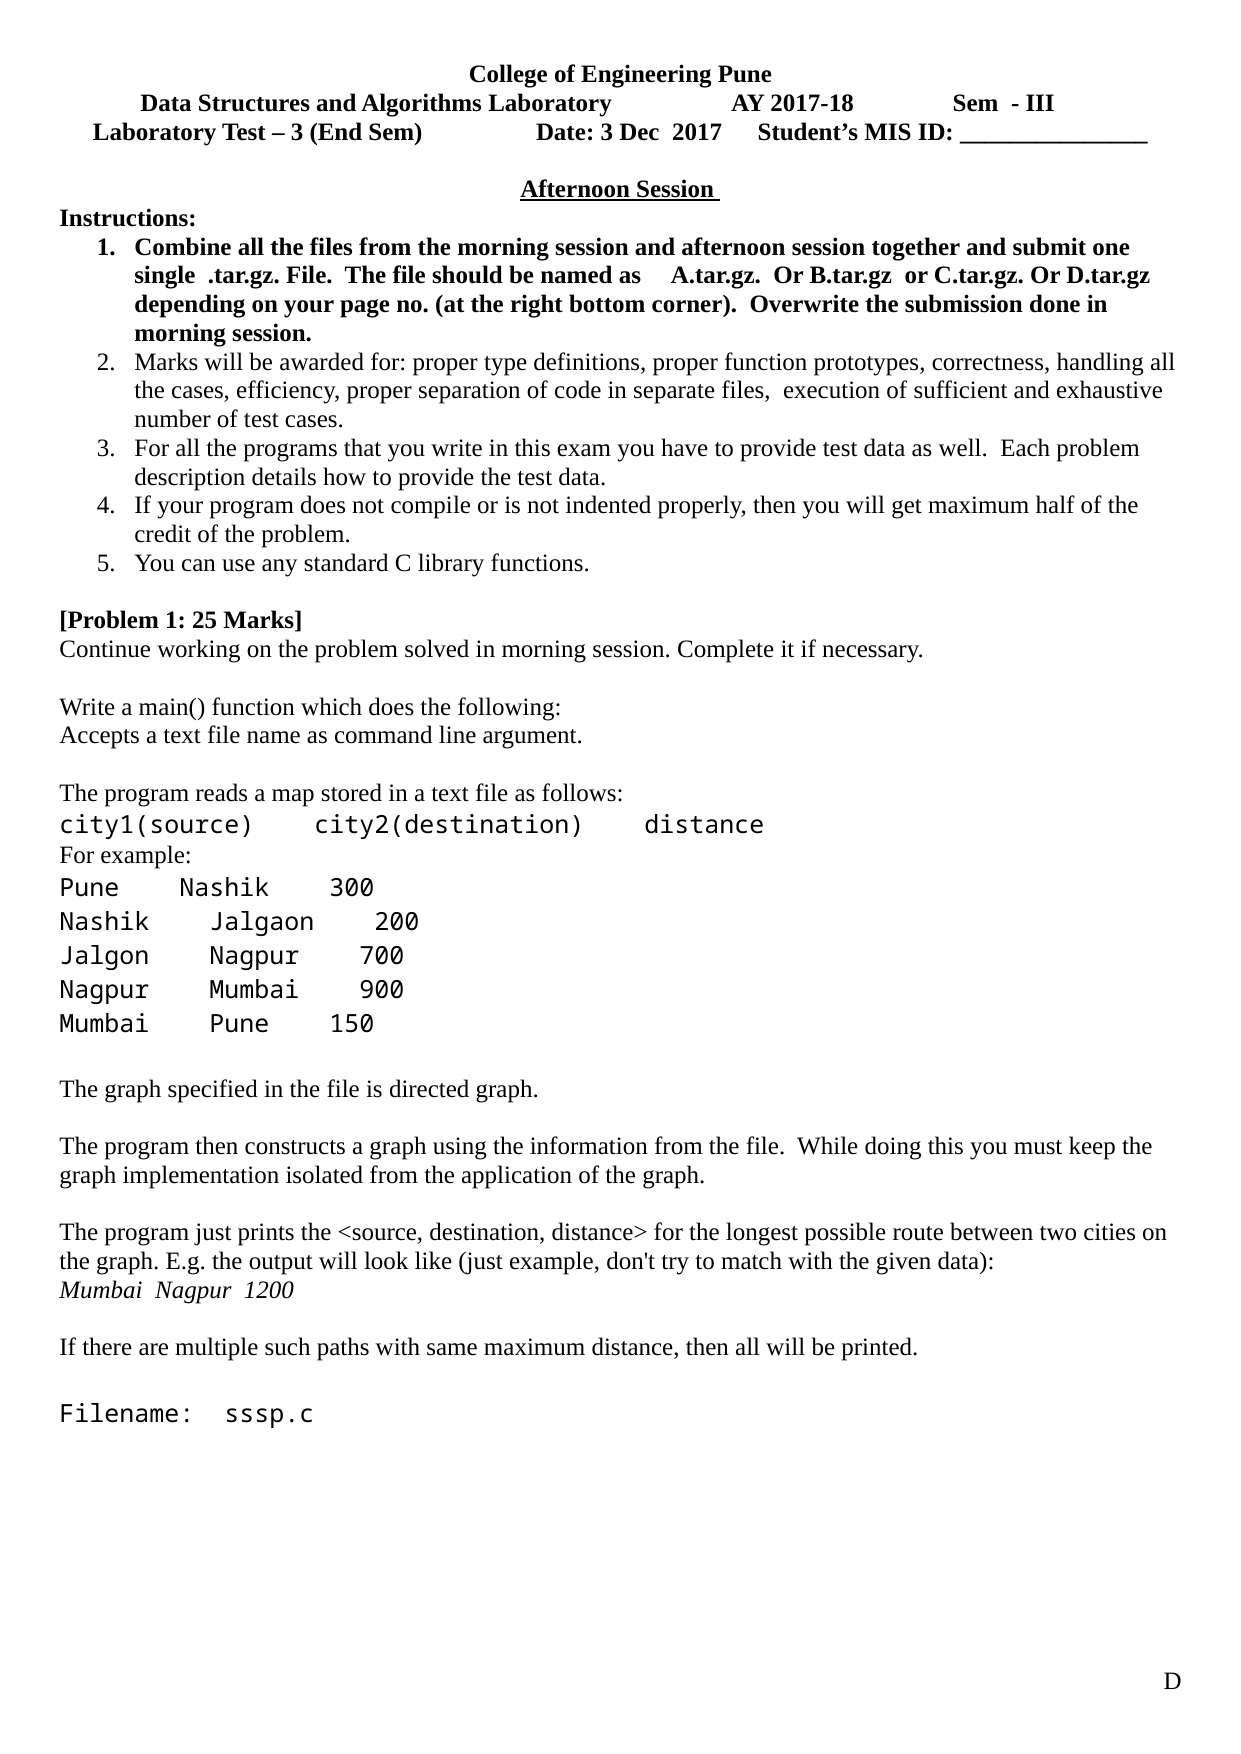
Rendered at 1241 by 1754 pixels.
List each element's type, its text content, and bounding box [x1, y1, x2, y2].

text Accepts a text file name as command line argument. [59, 720, 1181, 749]
text [Problem 1: 25 Marks] [59, 605, 1181, 634]
text Mumbai Nagpur 1200 [59, 1275, 1181, 1304]
text For example: [59, 841, 1181, 869]
text The program then constructs a graph using the information from the file. While doing this you must keep the graph implementation isolated from the application of the graph. [59, 1131, 1181, 1189]
text College of Engineering Pune [59, 59, 1181, 88]
text Afternoon Session [59, 174, 1181, 203]
text Nagpur Mumbai 900 [59, 972, 1181, 1006]
text If there are multiple such paths with same maximum distance, then all will be printed. [59, 1332, 1181, 1361]
text Nashik Jalgaon 200 [59, 903, 1181, 937]
text Filename: sssp.c [59, 1395, 1181, 1429]
list Combine all the files from the morning session and afternoon session together and submit one single .tar.gz. File. The file should be named as A.tar.gz. Or B.tar.gz or C.tar.gz. Or D.tar.gz depending on your page no. (at the right bottom corner). Overwrite the submission done in morning session. [97, 232, 1181, 347]
list For all the programs that you write in this exam you have to provide test data as well. Each problem description details how to provide the test data. [97, 433, 1181, 490]
list If your program does not compile or is not indented properly, then you will get maximum half of the credit of the problem. [97, 490, 1181, 548]
text The program just prints the <source, destination, distance> for the longest possible route between two cities on the graph. E.g. the output will look like (just example, don't try to match with the given data): [59, 1217, 1181, 1275]
text Continue working on the problem solved in morning session. Complete it if necessary. [59, 634, 1181, 663]
text city1(source) city2(destination) distance [59, 807, 1181, 841]
text Laboratory Test – 3 (End Sem) Date: 3 Dec 2017 Student’s MIS ID: _______________ [59, 117, 1181, 145]
text Write a main() function which does the following: [59, 692, 1181, 720]
text Pune Nashik 300 [59, 869, 1181, 903]
list Marks will be awarded for: proper type definitions, proper function prototypes, correctness, handling all the cases, efficiency, proper separation of code in separate files, execution of sufficient and exhaustive number of test cases. [97, 347, 1181, 433]
text Data Structures and Algorithms Laboratory AY 2017-18 Sem - III [59, 88, 1181, 117]
text The program reads a map stored in a text file as follows: [59, 778, 1181, 807]
text Mumbai Pune 150 [59, 1006, 1181, 1040]
text Jalgon Nagpur 700 [59, 937, 1181, 972]
list You can use any standard C library functions. [97, 548, 1181, 577]
text The graph specified in the file is directed graph. [59, 1074, 1181, 1102]
text Instructions: [59, 203, 1181, 232]
